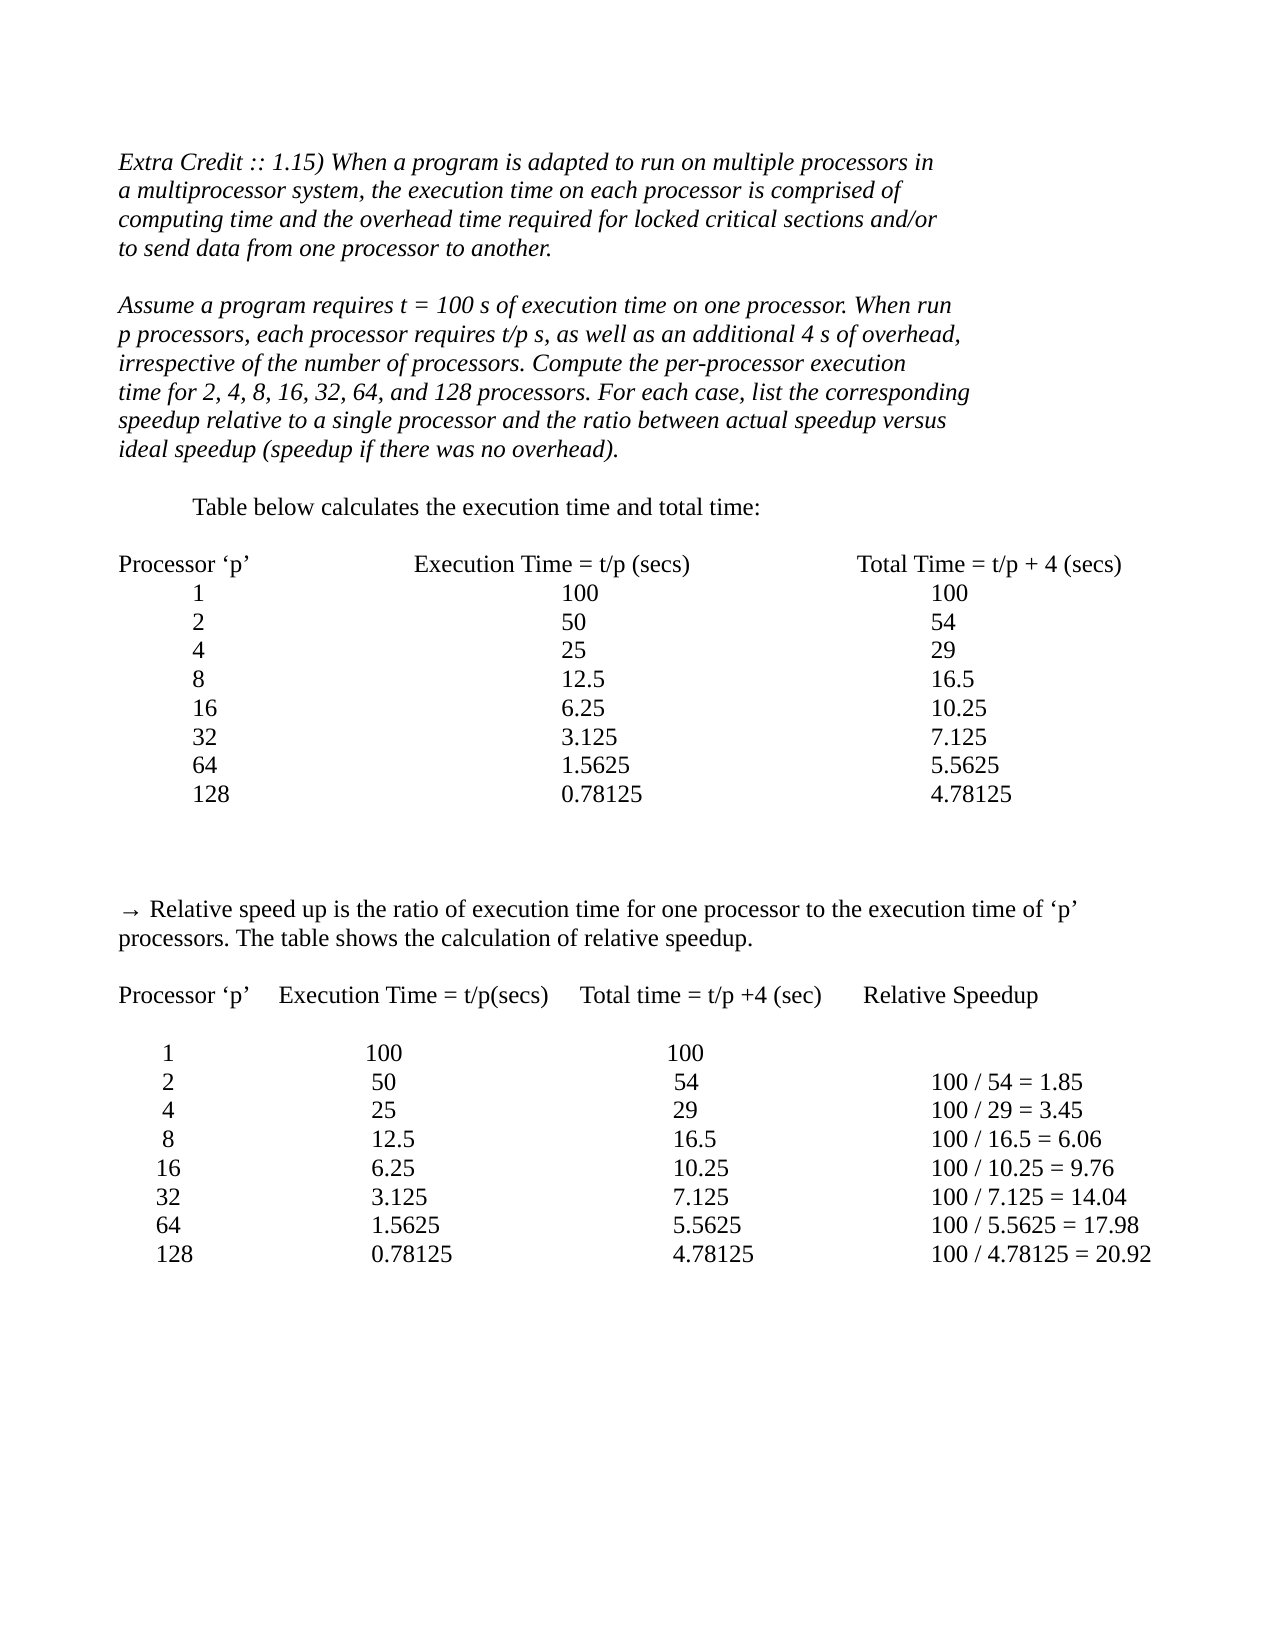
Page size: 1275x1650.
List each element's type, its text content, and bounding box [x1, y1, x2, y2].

text 64 1.5625 5.5625 100 / 5.5625 = 17.98 [118, 1211, 1157, 1239]
text Processor ‘p’ Execution Time = t/p (secs) Total Time = t/p + 4 (secs) [118, 549, 1157, 578]
text 128 0.78125 4.78125 [118, 779, 1157, 808]
text 8 12.5 16.5 100 / 16.5 = 6.06 [118, 1124, 1157, 1153]
text a multiprocessor system, the execution time on each processor is comprised of [118, 176, 1157, 204]
text 32 3.125 7.125 [118, 722, 1157, 751]
text 2 50 54 [118, 607, 1157, 636]
text 4 25 29 [118, 636, 1157, 664]
text Table below calculates the execution time and total time: [118, 492, 1157, 521]
text Processor ‘p’ Execution Time = t/p(secs) Total time = t/p +4 (sec) Relative Speedup [118, 981, 1157, 1009]
text to send data from one processor to another. [118, 233, 1157, 262]
text 64 1.5625 5.5625 [118, 751, 1157, 779]
text 2 50 54 100 / 54 = 1.85 [118, 1067, 1157, 1096]
text 16 6.25 10.25 100 / 10.25 = 9.76 [118, 1153, 1157, 1182]
text speedup relative to a single processor and the ratio between actual speedup versus [118, 406, 1157, 434]
text irrespective of the number of processors. Compute the per-processor execution [118, 348, 1157, 377]
text p processors, each processor requires t/p s, as well as an additional 4 s of overhead, [118, 319, 1157, 348]
text ideal speedup (speedup if there was no overhead). [118, 434, 1157, 463]
text 128 0.78125 4.78125 100 / 4.78125 = 20.92 [118, 1239, 1157, 1268]
text → Relative speed up is the ratio of execution time for one processor to the execution time of ‘p’ processors. The table shows the calculation of relative speedup. [118, 894, 1157, 952]
text Extra Credit :: 1.15) When a program is adapted to run on multiple processors in [118, 147, 1157, 176]
text computing time and the overhead time required for locked critical sections and/or [118, 204, 1157, 233]
text 1 100 100 [118, 578, 1157, 607]
text 1 100 100 [118, 1038, 1157, 1067]
text time for 2, 4, 8, 16, 32, 64, and 128 processors. For each case, list the corresponding [118, 377, 1157, 406]
text 4 25 29 100 / 29 = 3.45 [118, 1096, 1157, 1124]
text 8 12.5 16.5 [118, 664, 1157, 693]
text Assume a program requires t = 100 s of execution time on one processor. When run [118, 291, 1157, 319]
text 16 6.25 10.25 [118, 693, 1157, 722]
text 32 3.125 7.125 100 / 7.125 = 14.04 [118, 1182, 1157, 1211]
